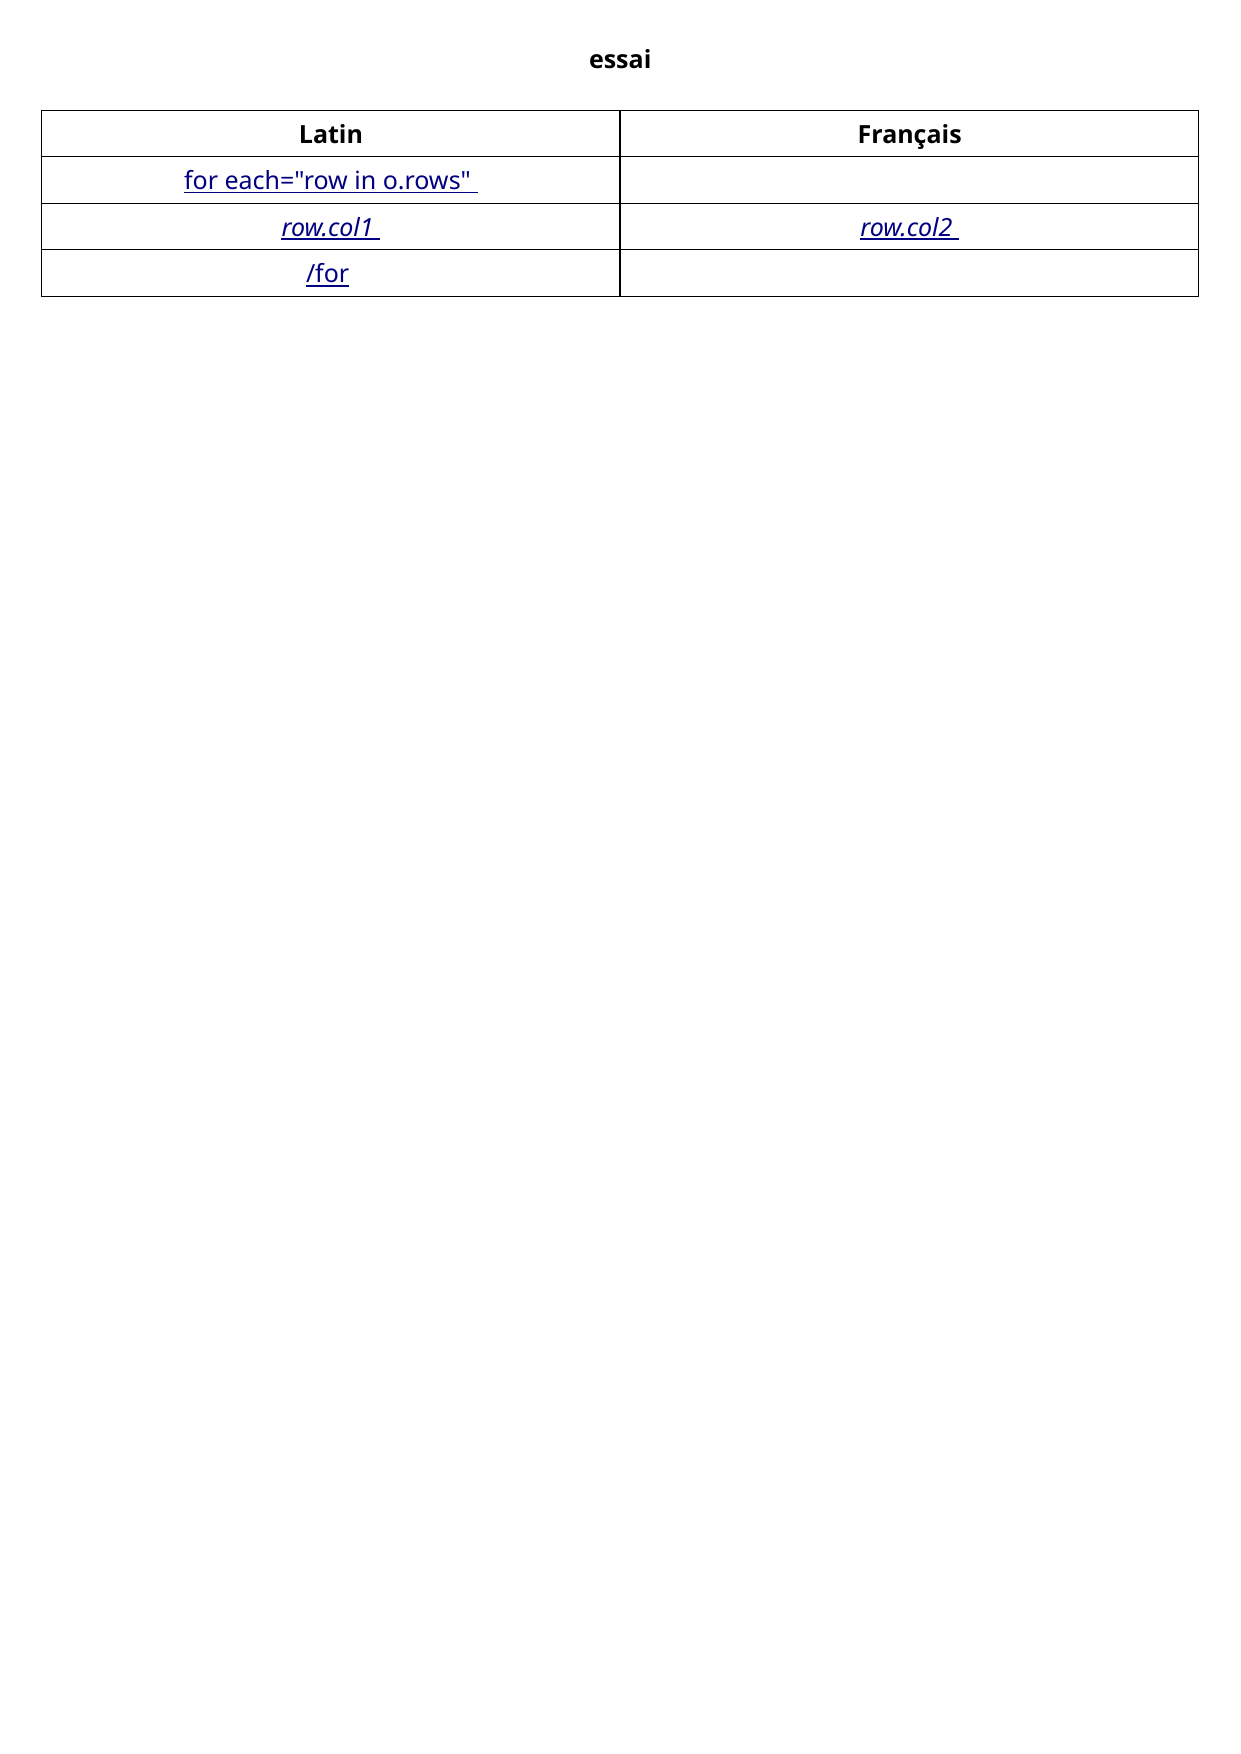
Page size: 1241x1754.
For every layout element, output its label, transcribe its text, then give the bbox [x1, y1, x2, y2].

table_cell row.col1 [42, 204, 619, 249]
table_cell /for [42, 250, 619, 296]
table_cell for each="row in o.rows" [42, 157, 619, 203]
table_header Français [621, 111, 1198, 156]
table_cell row.col2 [621, 204, 1198, 249]
table_cell [621, 157, 1198, 203]
table_header Latin [42, 111, 619, 156]
text essai [41, 41, 1199, 75]
table_cell [621, 250, 1198, 296]
